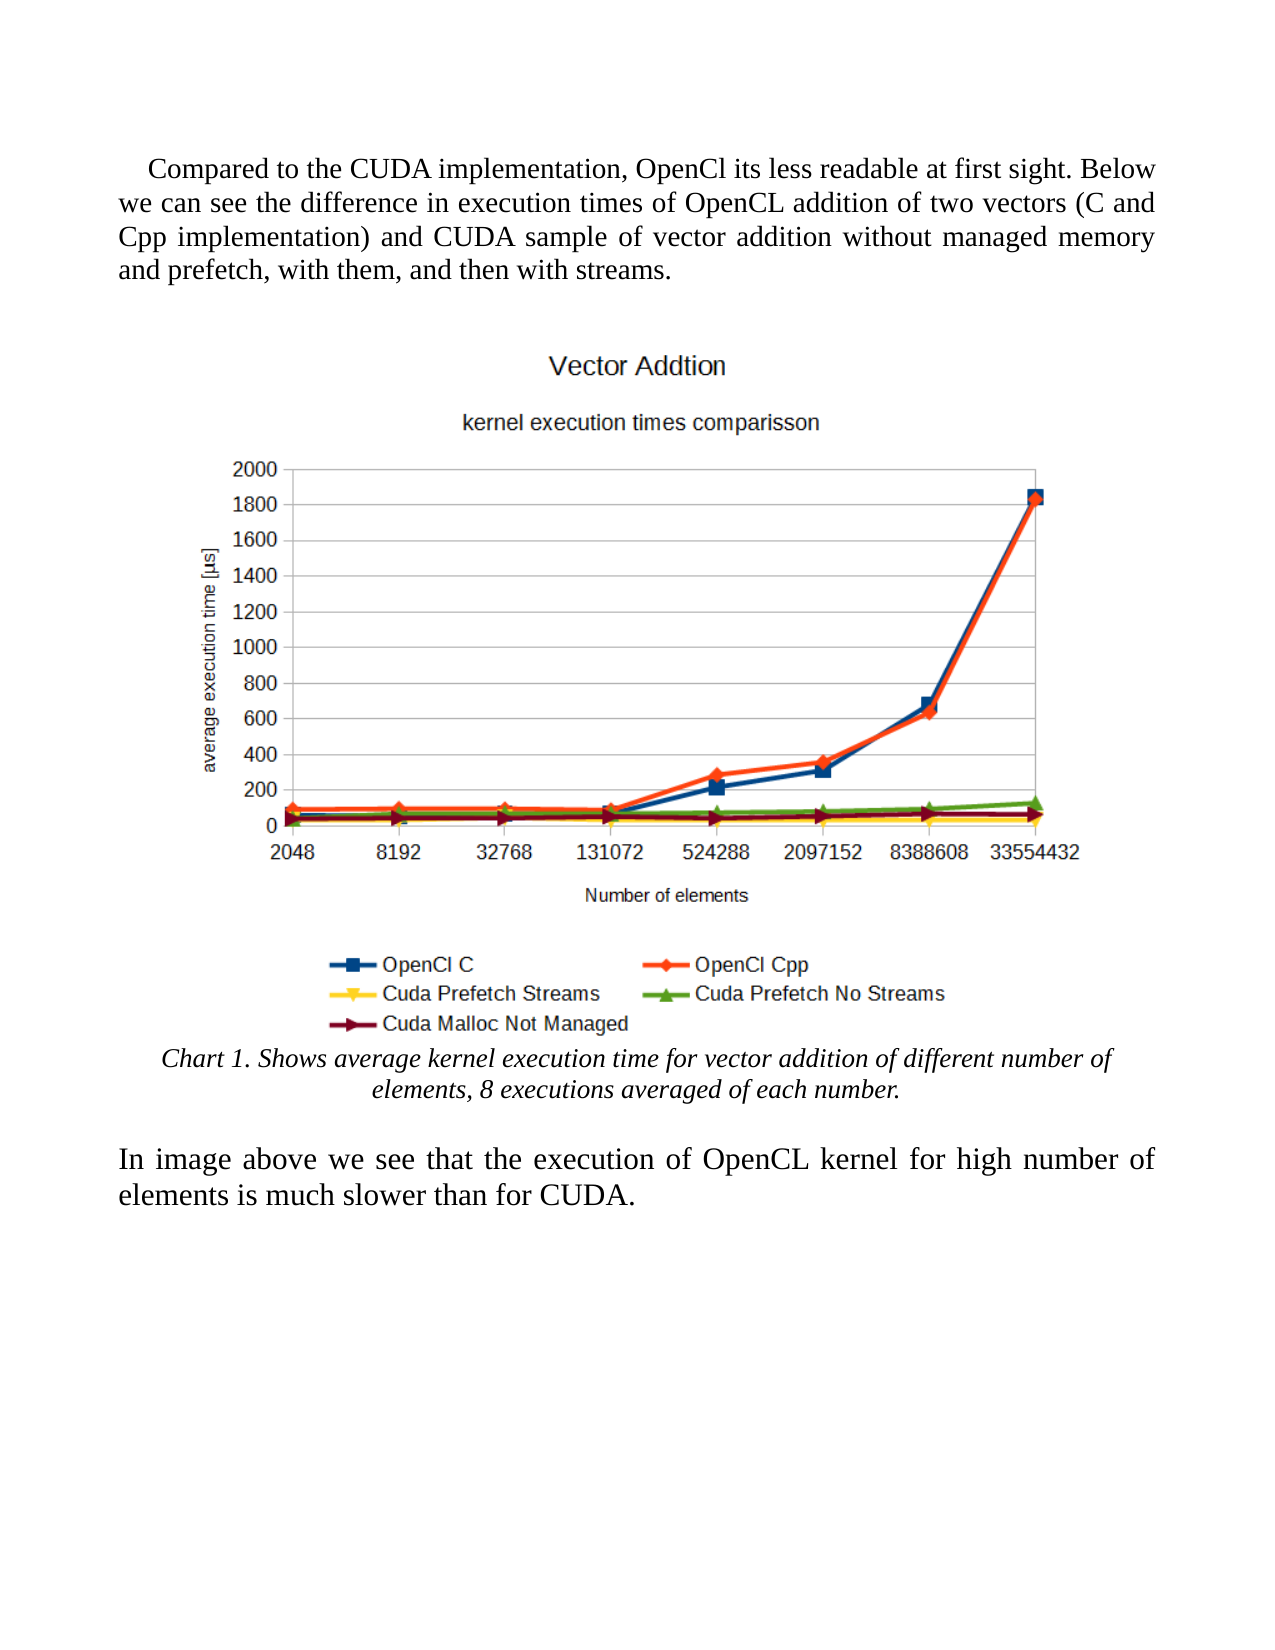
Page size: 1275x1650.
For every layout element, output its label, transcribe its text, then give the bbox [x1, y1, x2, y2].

text In image above we see that the execution of OpenCL kernel for high number of elements is much slower than for CUDA. [118, 1140, 1157, 1212]
text Compared to the CUDA implementation, OpenCl its less readable at first sight. Below we can see the difference in execution times of OpenCL addition of two vectors (C and Cpp implementation) and CUDA sample of vector addition without managed memory and prefetch, with them, and then with streams. [118, 152, 1157, 286]
text Chart 1. Shows average kernel execution time for vector addition of different number of elements, 8 executions averaged of each number. [118, 319, 1157, 1104]
picture [165, 319, 1110, 1042]
